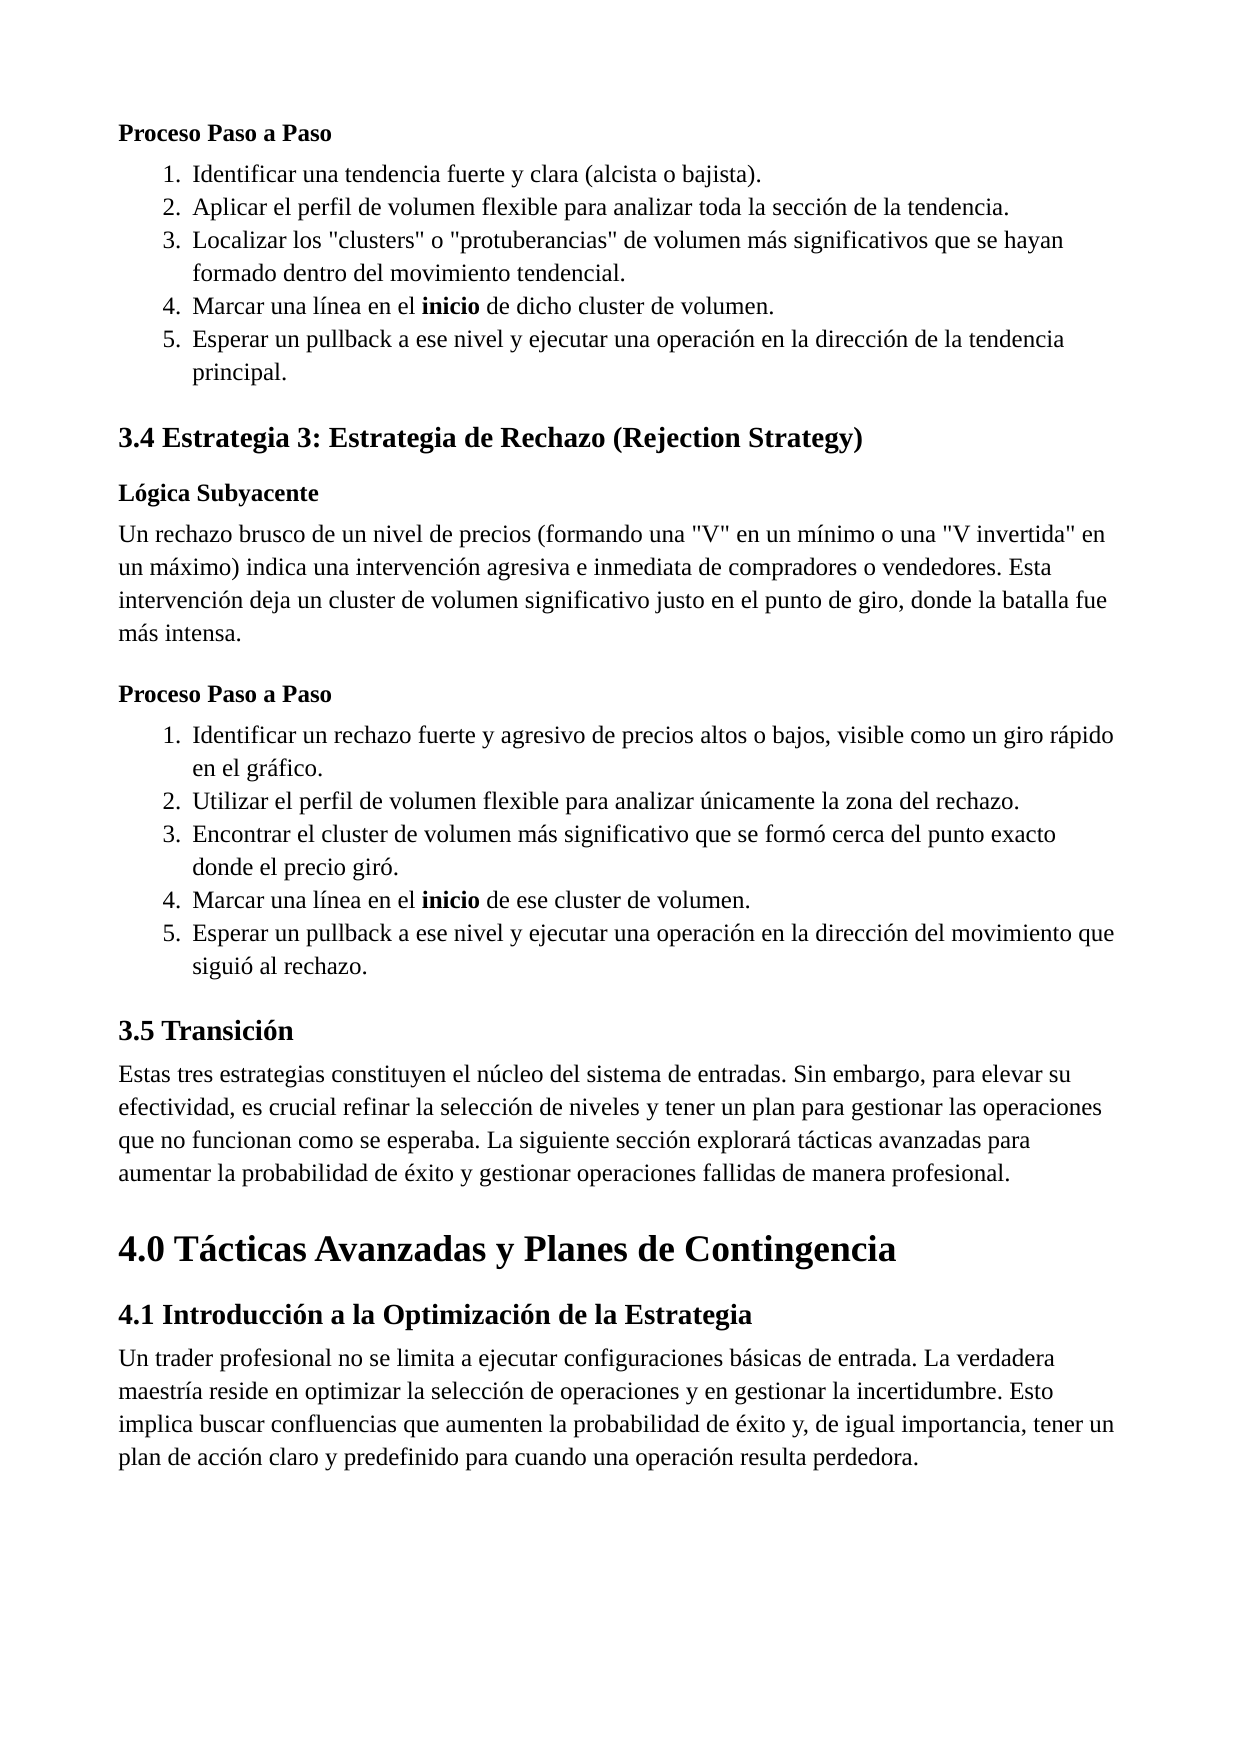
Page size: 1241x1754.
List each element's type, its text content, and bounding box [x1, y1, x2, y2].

list Identificar un rechazo fuerte y agresivo de precios altos o bajos, visible como un giro rápido en el gráfico. [162, 720, 1122, 782]
list Esperar un pullback a ese nivel y ejecutar una operación en la dirección del movimiento que siguió al rechazo. [162, 918, 1122, 980]
list Utilizar el perfil de volumen flexible para analizar únicamente la zona del rechazo. [162, 786, 1122, 815]
subtitle 3.4 Estrategia 3: Estrategia de Rechazo (Rejection Strategy) [118, 420, 1122, 453]
list Encontrar el cluster de volumen más significativo que se formó cerca del punto exacto donde el precio giró. [162, 819, 1122, 881]
subtitle Proceso Paso a Paso [118, 118, 1122, 147]
list Esperar un pullback a ese nivel y ejecutar una operación en la dirección de la tendencia principal. [162, 324, 1122, 386]
list Identificar una tendencia fuerte y clara (alcista o bajista). [162, 159, 1122, 188]
list Marcar una línea en el inicio de ese cluster de volumen. [162, 885, 1122, 914]
subtitle 4.1 Introducción a la Optimización de la Estrategia [118, 1297, 1122, 1331]
subtitle Lógica Subyacente [118, 478, 1122, 507]
subtitle 3.5 Transición [118, 1013, 1122, 1047]
subtitle Proceso Paso a Paso [118, 679, 1122, 707]
list Marcar una línea en el inicio de dicho cluster de volumen. [162, 291, 1122, 320]
text Estas tres estrategias constituyen el núcleo del sistema de entradas. Sin embargo, para elevar su efectividad, es crucial refinar la selección de niveles y tener un plan para gestionar las operaciones que no funcionan como se esperaba. La siguiente sección explorará tácticas avanzadas para aumentar la probabilidad de éxito y gestionar operaciones fallidas de manera profesional. [118, 1059, 1122, 1187]
list Localizar los "clusters" o "protuberancias" de volumen más significativos que se hayan formado dentro del movimiento tendencial. [162, 225, 1122, 287]
subtitle 4.0 Tácticas Avanzadas y Planes de Contingencia [118, 1227, 1122, 1270]
list Aplicar el perfil de volumen flexible para analizar toda la sección de la tendencia. [162, 192, 1122, 221]
text Un rechazo brusco de un nivel de precios (formando una "V" en un mínimo o una "V invertida" en un máximo) indica una intervención agresiva e inmediata de compradores o vendedores. Esta intervención deja un cluster de volumen significativo justo en el punto de giro, donde la batalla fue más intensa. [118, 519, 1122, 647]
text Un trader profesional no se limita a ejecutar configuraciones básicas de entrada. La verdadera maestría reside en optimizar la selección de operaciones y en gestionar la incertidumbre. Esto implica buscar confluencias que aumenten la probabilidad de éxito y, de igual importancia, tener un plan de acción claro y predefinido para cuando una operación resulta perdedora. [118, 1343, 1122, 1471]
